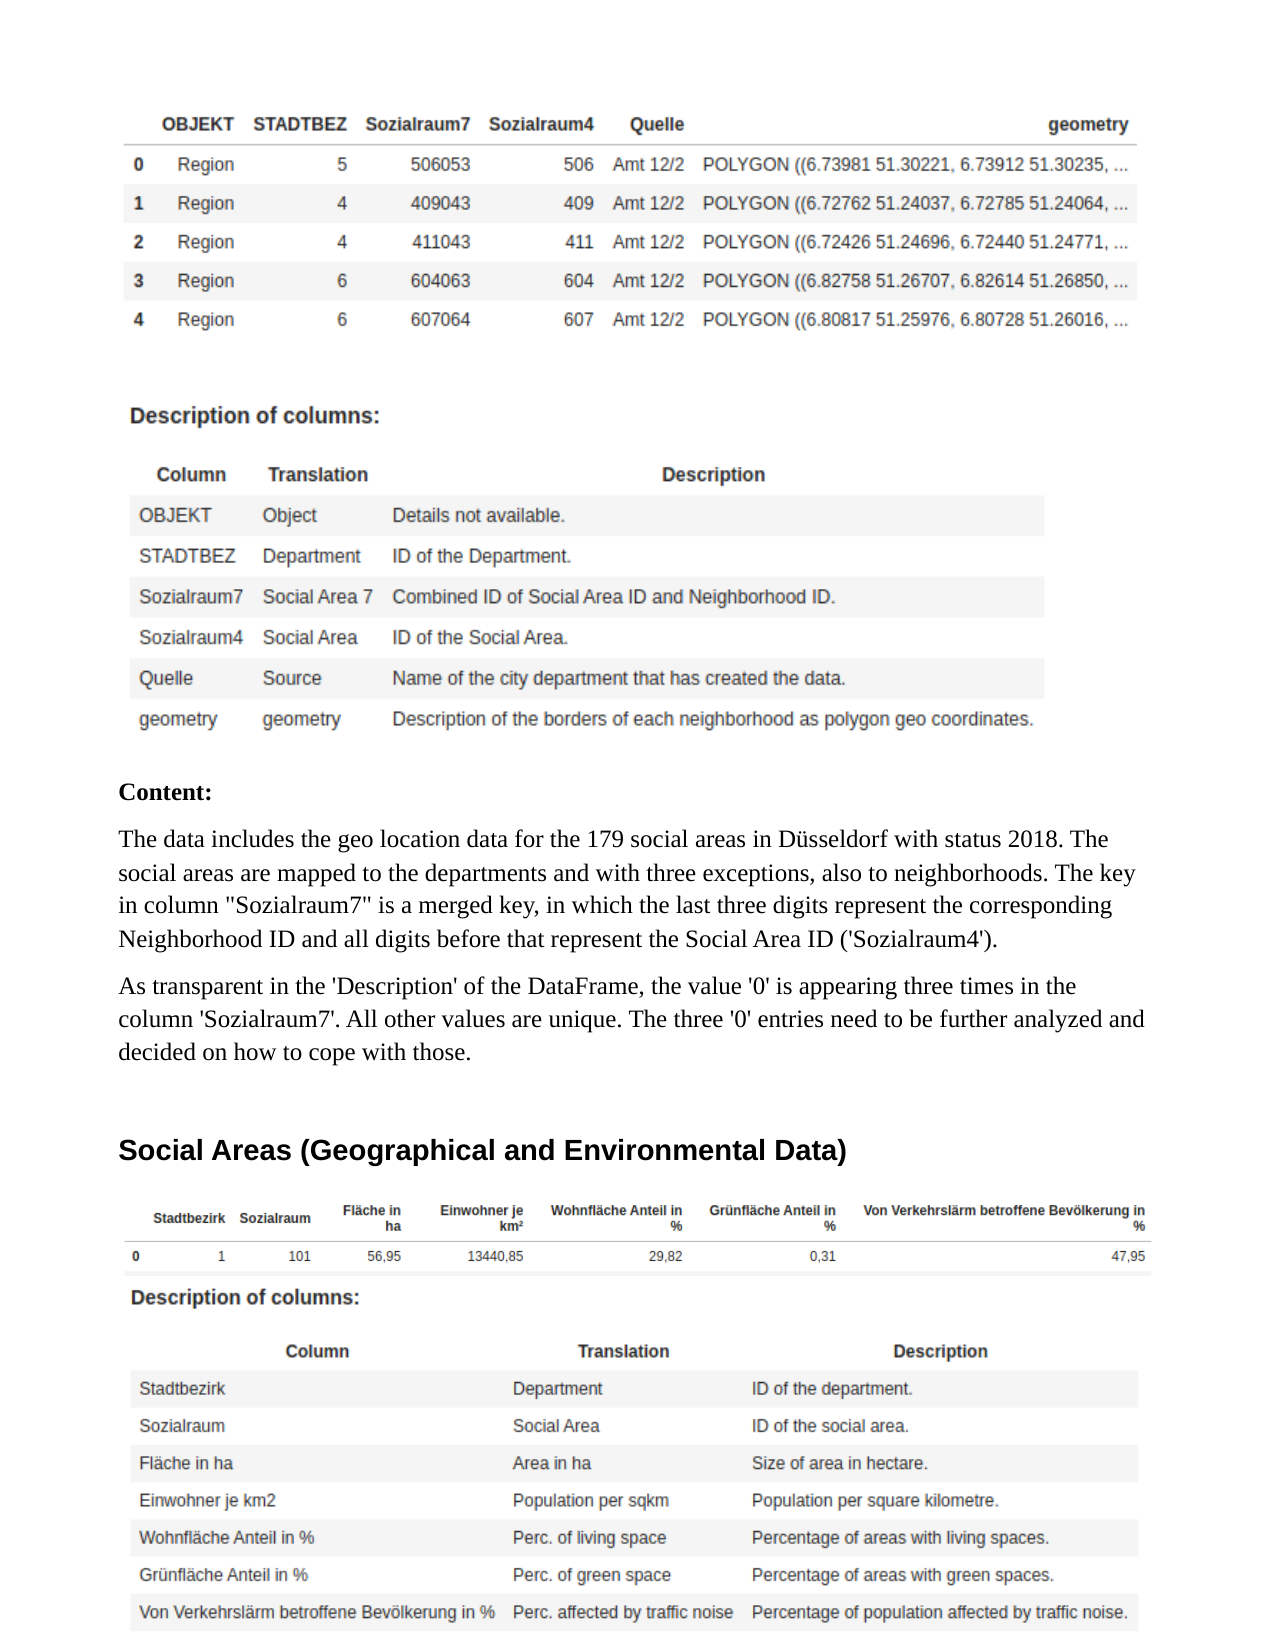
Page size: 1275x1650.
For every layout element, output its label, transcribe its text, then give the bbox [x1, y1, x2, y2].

picture [119, 397, 1065, 754]
text As transparent in the 'Description' of the DataFrame, the value '0' is appearing three times in the column 'Sozialraum7'. All other values are unique. The three '0' entries need to be further analyzed and decided on how to cope with those. [118, 971, 1157, 1066]
text The data includes the geo location data for the 179 social areas in Düsseldorf with status 2018. The social areas are mapped to the departments and with three exceptions, also to neighborhoods. The key in column "Sozialraum7" is a merged key, in which the last three digits represent the corresponding Neighborhood ID and all digits before that represent the Social Area ID ('Sozialraum4'). [118, 824, 1157, 952]
subtitle Social Areas (Geographical and Environmental Data) [118, 1132, 1157, 1166]
picture [115, 101, 1155, 350]
text Content: [118, 401, 1157, 806]
picture [118, 1194, 1157, 1650]
